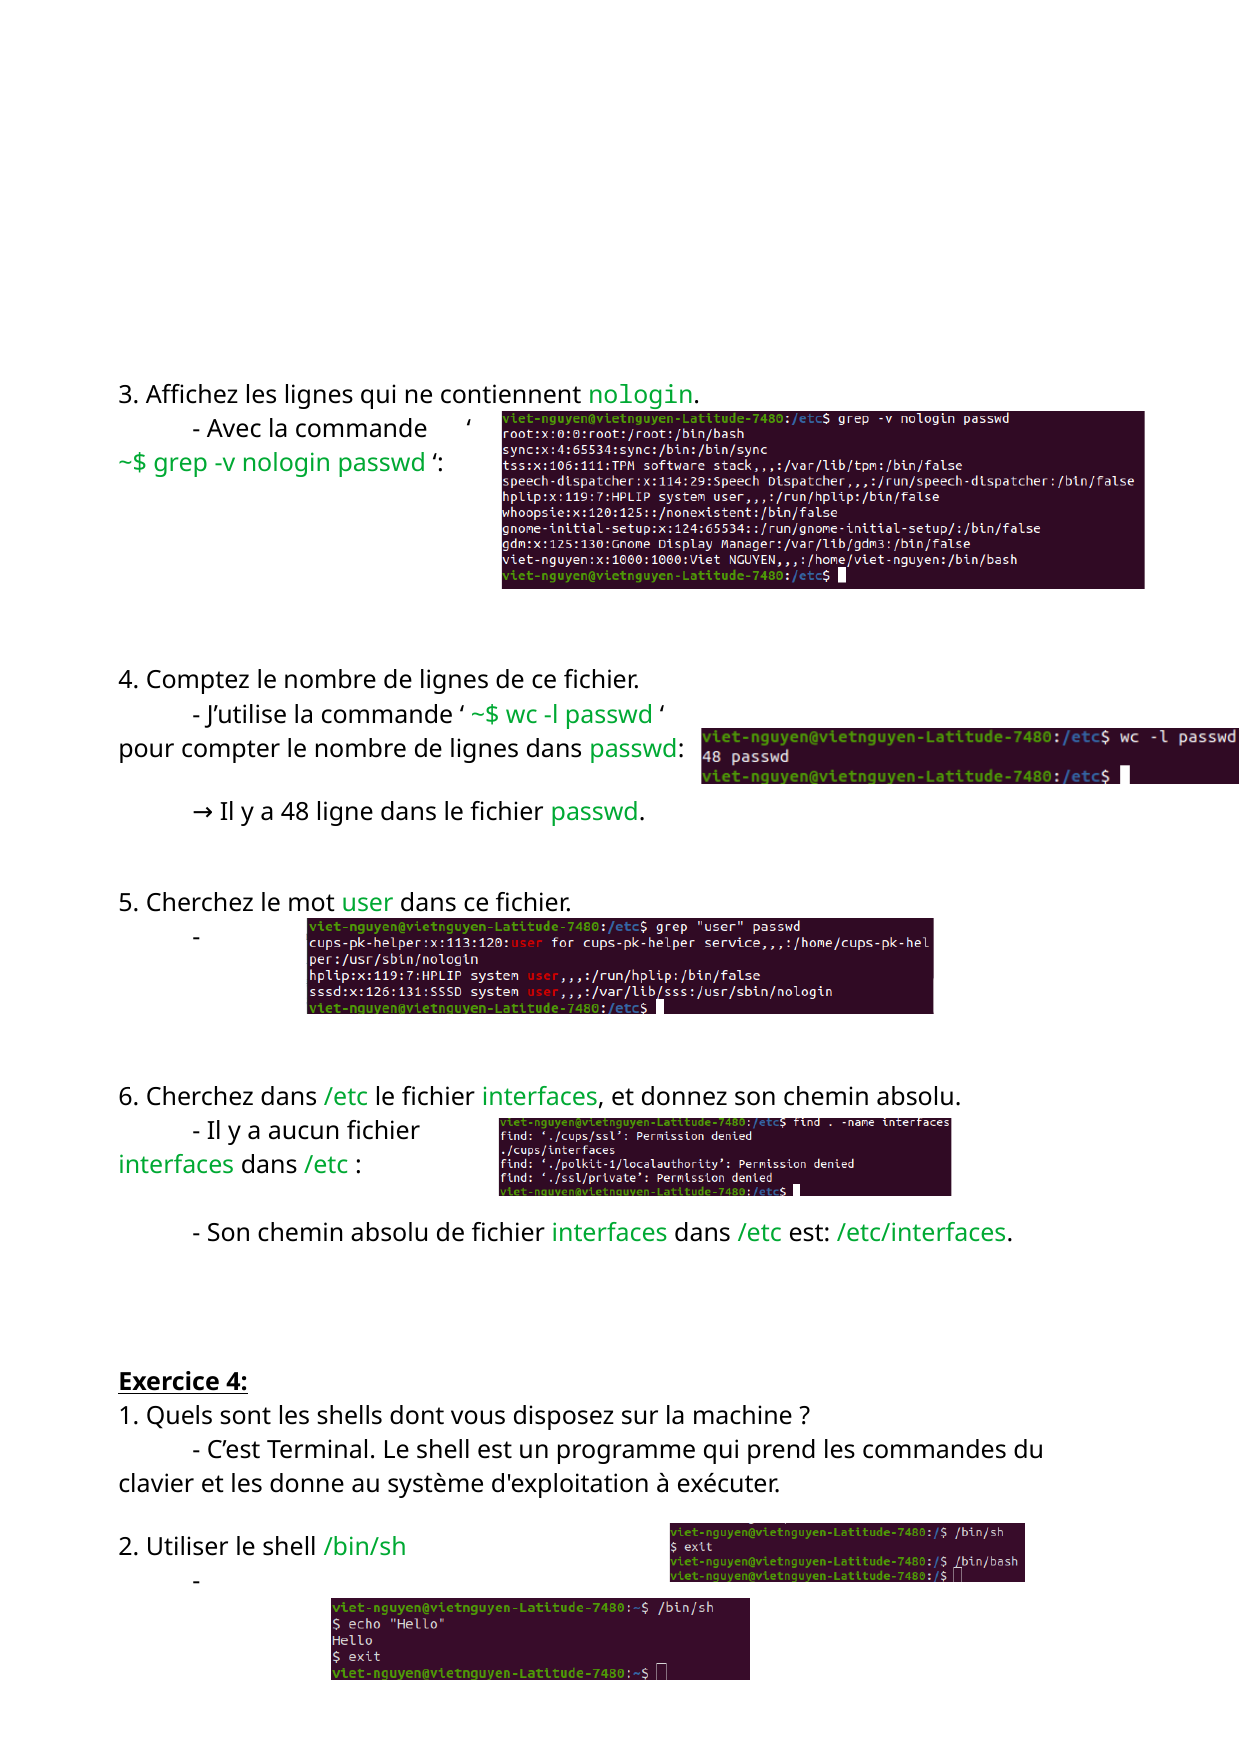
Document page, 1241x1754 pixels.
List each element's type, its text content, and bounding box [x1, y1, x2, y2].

text - Son chemin absolu de fichier interfaces dans /etc est: /etc/interfaces. [118, 1215, 1122, 1249]
text - J’utilise la commande ‘ ~$ wc -l passwd ‘ pour compter le nombre de lignes dans passwd: [118, 696, 1122, 764]
text 6. Cherchez dans /etc le fichier interfaces, et donnez son chemin absolu. [118, 1078, 1122, 1112]
text - [934, 919, 1122, 953]
text - C’est Terminal. Le shell est un programme qui prend les commandes du clavier et les donne au système d'exploitation à exécuter. [118, 1432, 1122, 1500]
text - [118, 1563, 1122, 1597]
picture [701, 728, 1239, 784]
text - Avec la commande ‘ ~$ grep -v nologin passwd ‘: [118, 411, 501, 479]
text Exercice 4: [118, 1364, 1122, 1398]
text → Il y a 48 ligne dans le fichier passwd. [118, 793, 1122, 827]
text 5. Cherchez le mot user dans ce fichier. [118, 885, 1122, 919]
picture [498, 1118, 952, 1196]
text 4. Comptez le nombre de lignes de ce fichier. [118, 662, 1122, 696]
picture [669, 1523, 1025, 1582]
text 3. Affichez les lignes qui ne contiennent nologin. [118, 377, 1122, 411]
picture [306, 918, 934, 1014]
text - [118, 919, 306, 953]
text [1025, 1529, 1122, 1563]
text - Il y a aucun fichier interfaces dans /etc : [118, 1112, 1122, 1181]
picture [331, 1598, 750, 1680]
picture [501, 411, 1145, 589]
text 2. Utiliser le shell /bin/sh [118, 1529, 669, 1563]
text 1. Quels sont les shells dont vous disposez sur la machine ? [118, 1398, 1122, 1432]
